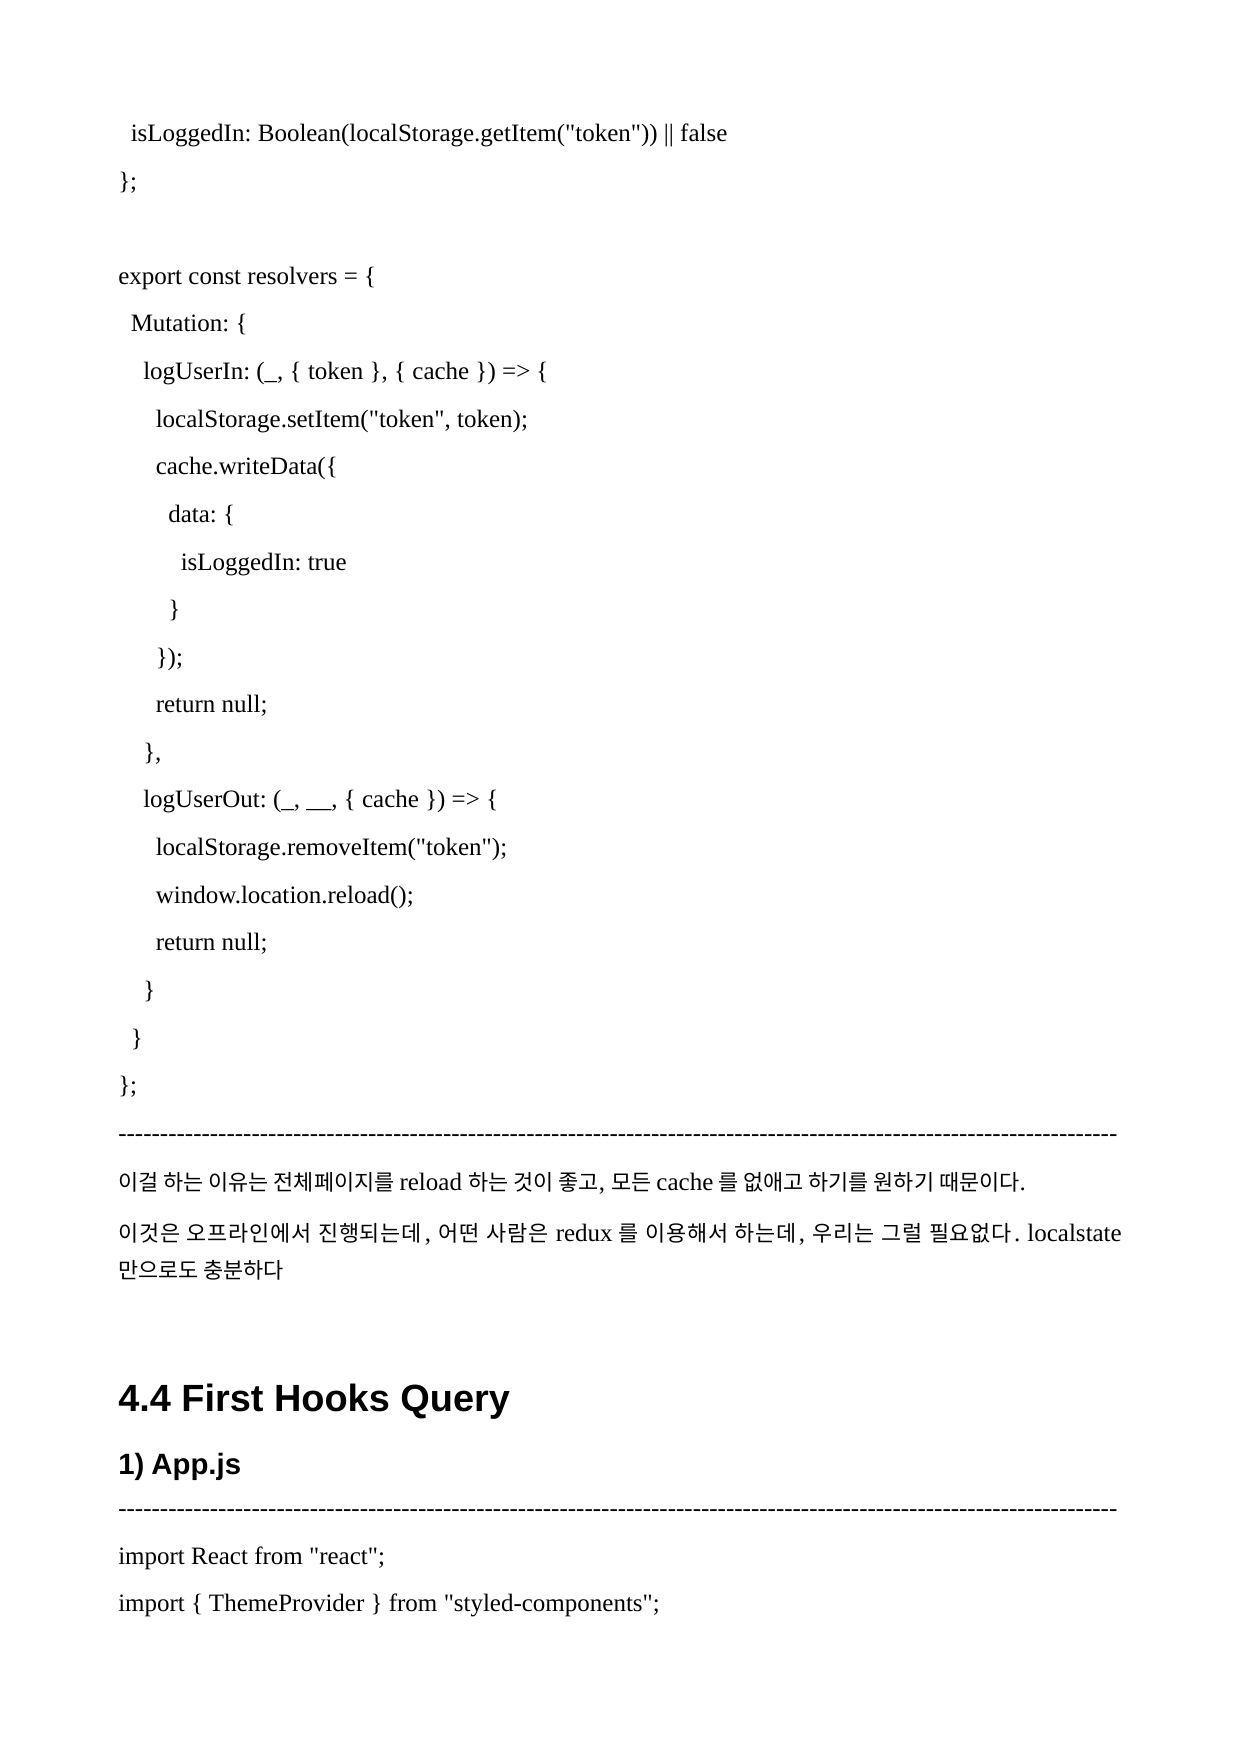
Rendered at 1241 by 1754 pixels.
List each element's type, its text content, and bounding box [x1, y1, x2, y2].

text }; [118, 166, 1122, 194]
text logUserOut: (_, __, { cache }) => { [118, 784, 1122, 813]
text }, [118, 737, 1122, 766]
text return null; [118, 927, 1122, 956]
text 이것은 오프라인에서 진행되는데, 어떤 사람은 redux를 이용해서 하는데, 우리는 그럴 필요없다. localstate만으로도 충분하다 [118, 1216, 1122, 1284]
text cache.writeData({ [118, 451, 1122, 480]
text import React from "react"; [118, 1541, 1122, 1569]
text isLoggedIn: true [118, 547, 1122, 575]
text } [118, 975, 1122, 1004]
text ------------------------------------------------------------------------------------------------------------------------ [118, 1118, 1122, 1147]
text } [118, 594, 1122, 623]
text import { ThemeProvider } from "styled-components"; [118, 1588, 1122, 1617]
text localStorage.setItem("token", token); [118, 404, 1122, 432]
text localStorage.removeItem("token"); [118, 832, 1122, 861]
text return null; [118, 689, 1122, 718]
subtitle 1) App.js [118, 1447, 1122, 1481]
text export const resolvers = { [118, 261, 1122, 290]
subtitle 4.4 First Hooks Query [118, 1376, 1122, 1420]
text data: { [118, 499, 1122, 528]
text Mutation: { [118, 308, 1122, 337]
text logUserIn: (_, { token }, { cache }) => { [118, 356, 1122, 385]
text } [118, 1023, 1122, 1051]
text window.location.reload(); [118, 880, 1122, 908]
text }; [118, 1070, 1122, 1099]
text }); [118, 642, 1122, 671]
text ------------------------------------------------------------------------------------------------------------------------ [118, 1493, 1122, 1522]
text 이걸 하는 이유는 전체페이지를 reload 하는 것이 좋고, 모든 cache를 없애고 하기를 원하기 때문이다. [118, 1165, 1122, 1197]
text isLoggedIn: Boolean(localStorage.getItem("token")) || false [118, 118, 1122, 147]
